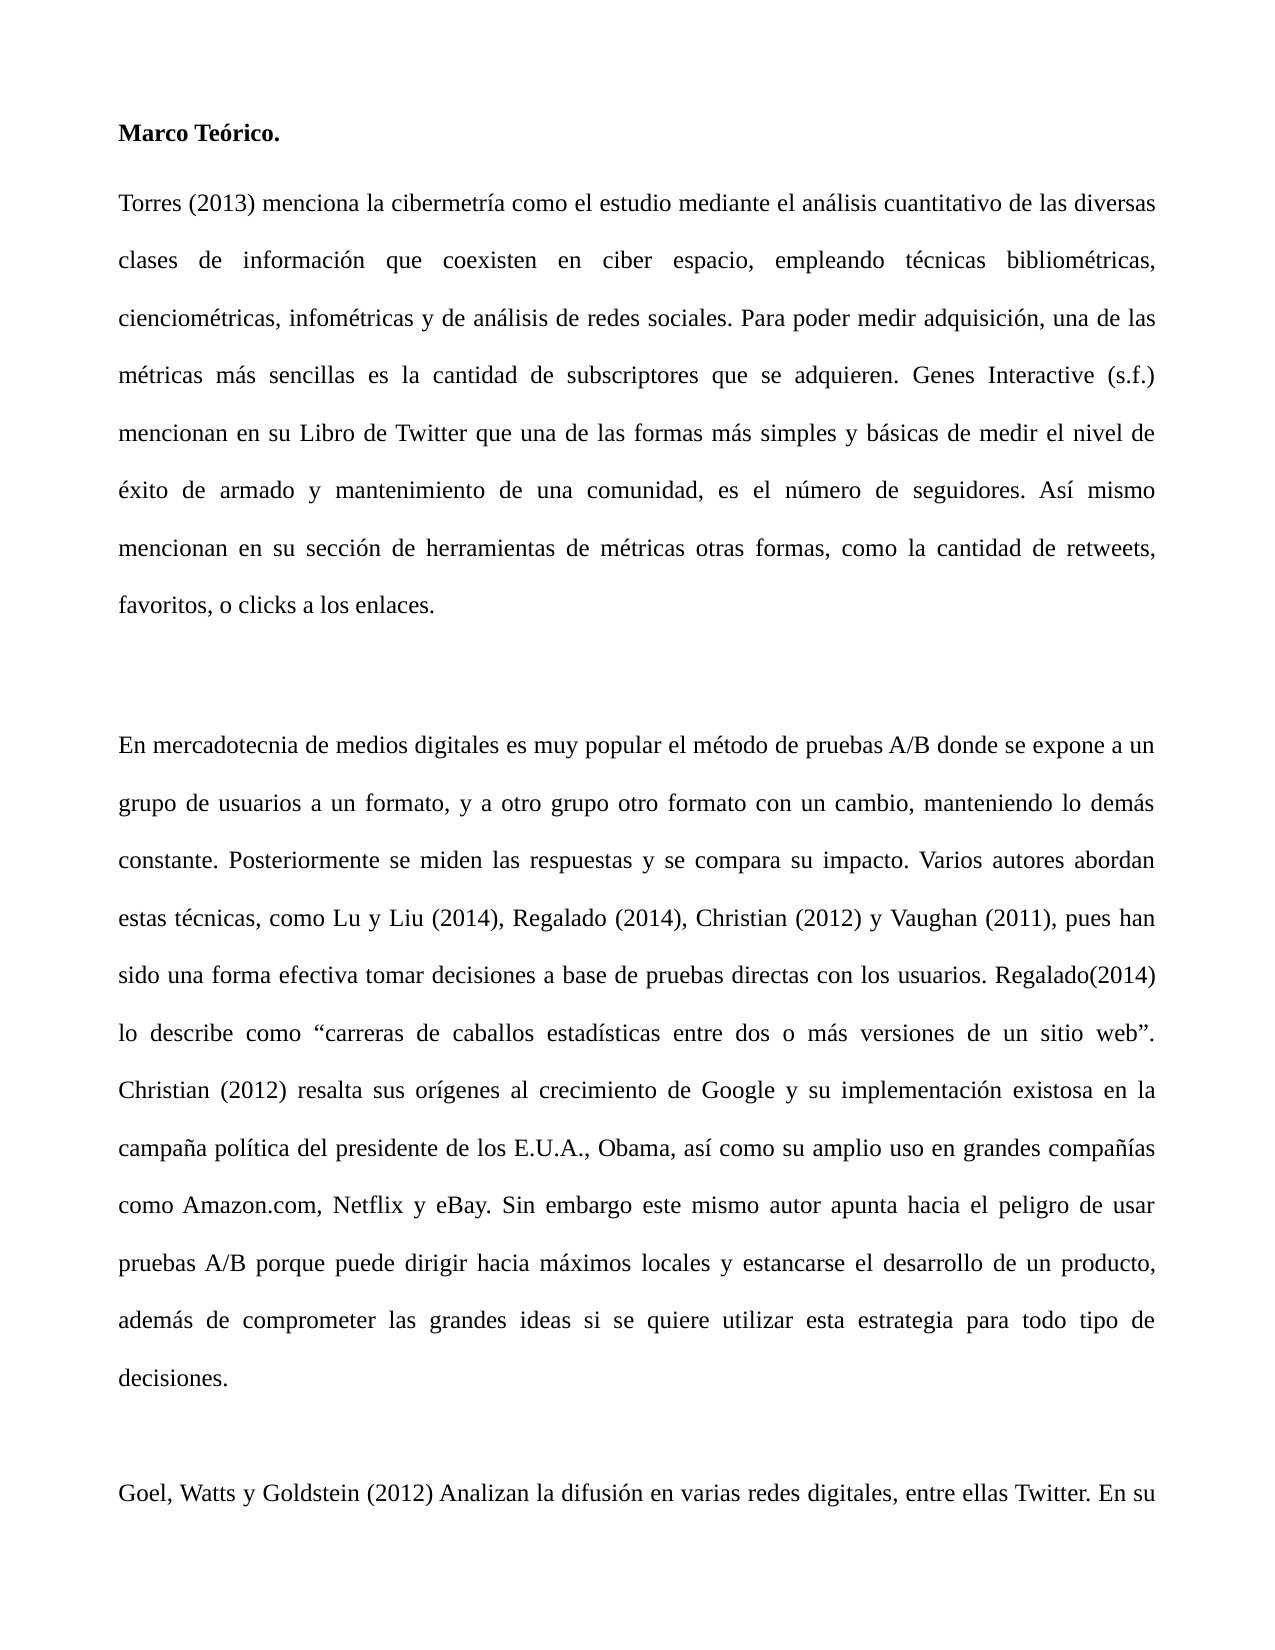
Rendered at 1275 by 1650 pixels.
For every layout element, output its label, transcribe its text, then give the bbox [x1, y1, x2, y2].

subtitle Marco Teórico. [118, 118, 1157, 147]
text Goel, Watts y Goldstein (2012) Analizan la difusión en varias redes digitales, entre ellas Twitter. En su [118, 1478, 1157, 1507]
text Torres (2013) menciona la cibermetría como el estudio mediante el análisis cuantitativo de las diversas clases de información que coexisten en ciber espacio, empleando técnicas bibliométricas, cienciométricas, infométricas y de análisis de redes sociales. Para poder medir adquisición, una de las métricas más sencillas es la cantidad de subscriptores que se adquieren. Genes Interactive (s.f.) mencionan en su Libro de Twitter que una de las formas más simples y básicas de medir el nivel de éxito de armado y mantenimiento de una comunidad, es el número de seguidores. Así mismo mencionan en su sección de herramientas de métricas otras formas, como la cantidad de retweets, favoritos, o clicks a los enlaces. [118, 188, 1157, 619]
text En mercadotecnia de medios digitales es muy popular el método de pruebas A/B donde se expone a un grupo de usuarios a un formato, y a otro grupo otro formato con un cambio, manteniendo lo demás constante. Posteriormente se miden las respuestas y se compara su impacto. Varios autores abordan estas técnicas, como Lu y Liu (2014), Regalado (2014), Christian (2012) y Vaughan (2011), pues han sido una forma efectiva tomar decisiones a base de pruebas directas con los usuarios. Regalado(2014) lo describe como “carreras de caballos estadísticas entre dos o más versiones de un sitio web”. Christian (2012) resalta sus orígenes al crecimiento de Google y su implementación existosa en la campaña política del presidente de los E.U.A., Obama, así como su amplio uso en grandes compañías como Amazon.com, Netflix y eBay. Sin embargo este mismo autor apunta hacia el peligro de usar pruebas A/B porque puede dirigir hacia máximos locales y estancarse el desarrollo de un producto, además de comprometer las grandes ideas si se quiere utilizar esta estrategia para todo tipo de decisiones. [118, 731, 1157, 1392]
